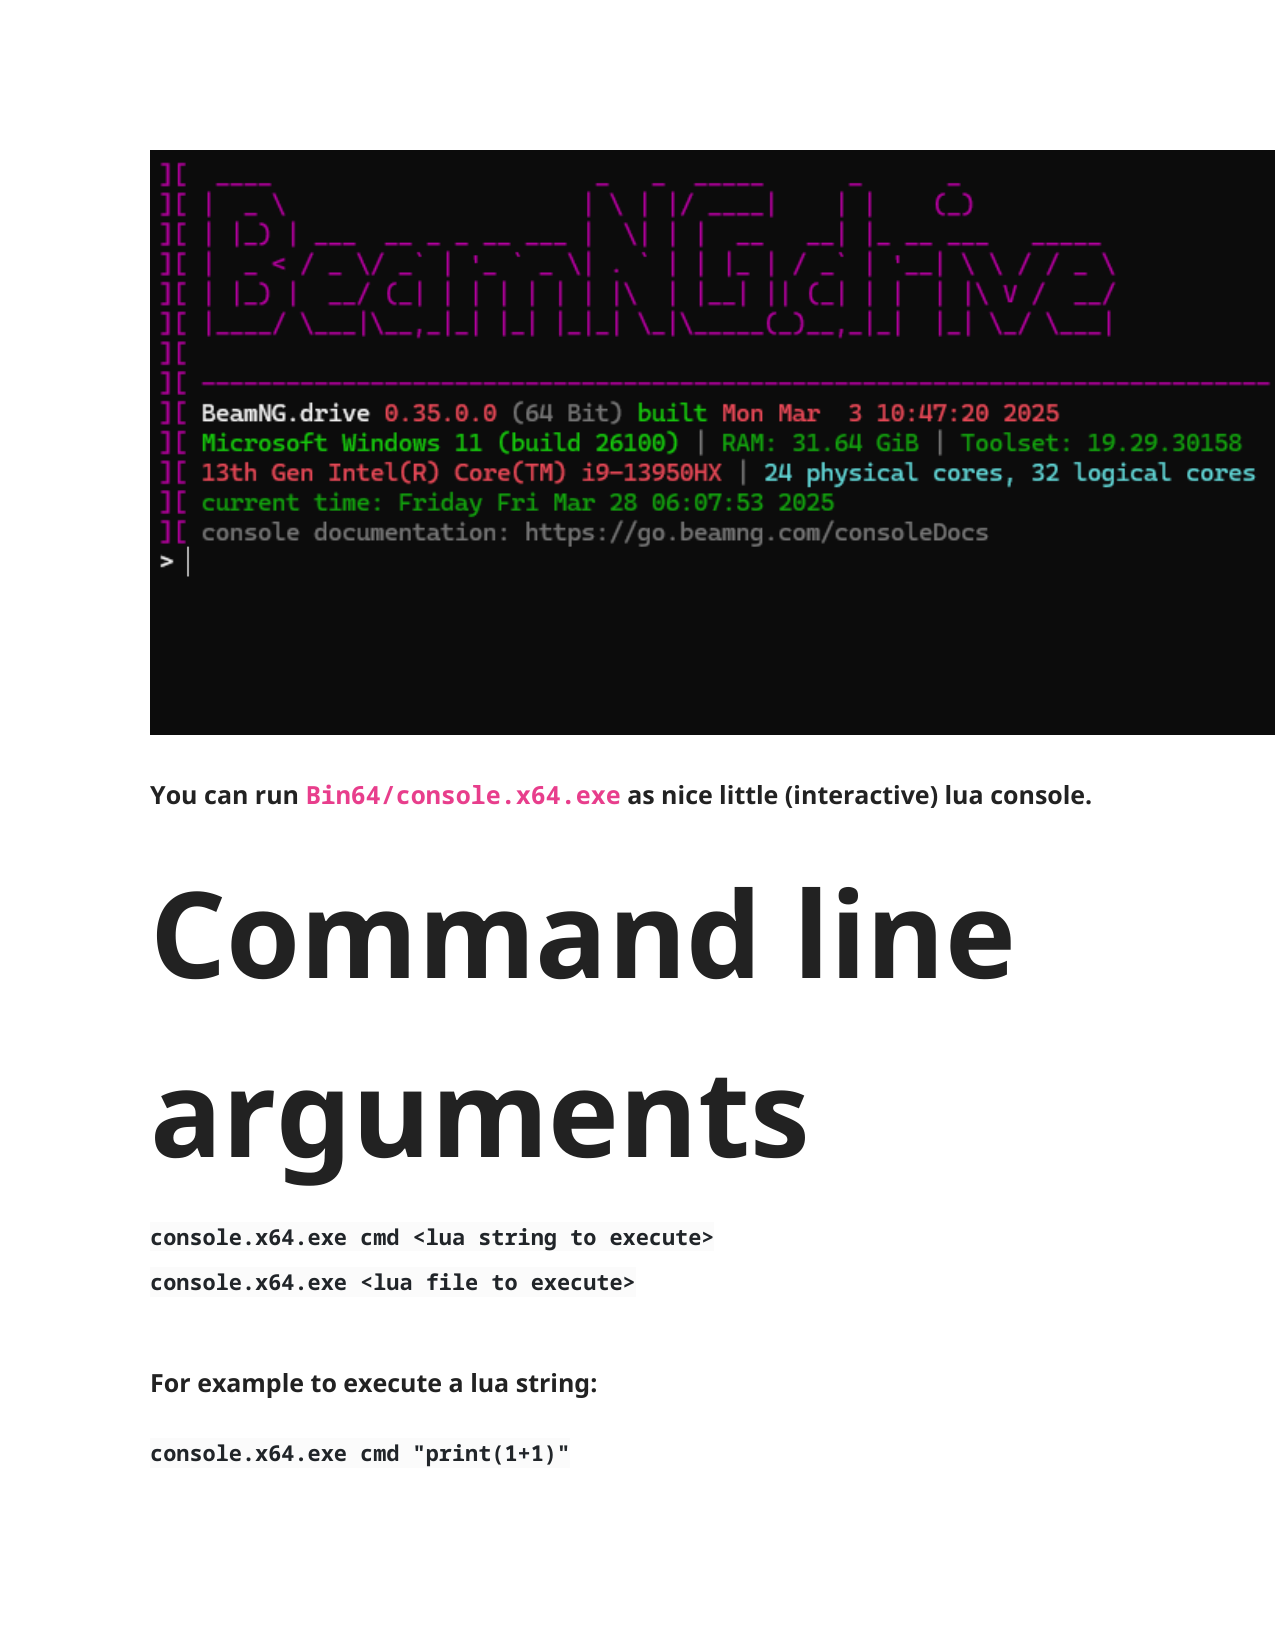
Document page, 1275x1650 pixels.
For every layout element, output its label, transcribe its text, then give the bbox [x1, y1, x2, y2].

picture [150, 150, 1275, 735]
subtitle console.x64.exe cmd "print(1+1)" [150, 1438, 1125, 1468]
subtitle You can run Bin64/console.x64.exe as nice little (interactive) lua console. [150, 778, 1125, 812]
subtitle For example to execute a lua string: [150, 1366, 1125, 1399]
subtitle console.x64.exe <lua file to execute> [150, 1267, 1125, 1297]
subtitle Command line arguments [150, 850, 1125, 1193]
subtitle console.x64.exe cmd <lua string to execute> [150, 1222, 1125, 1251]
